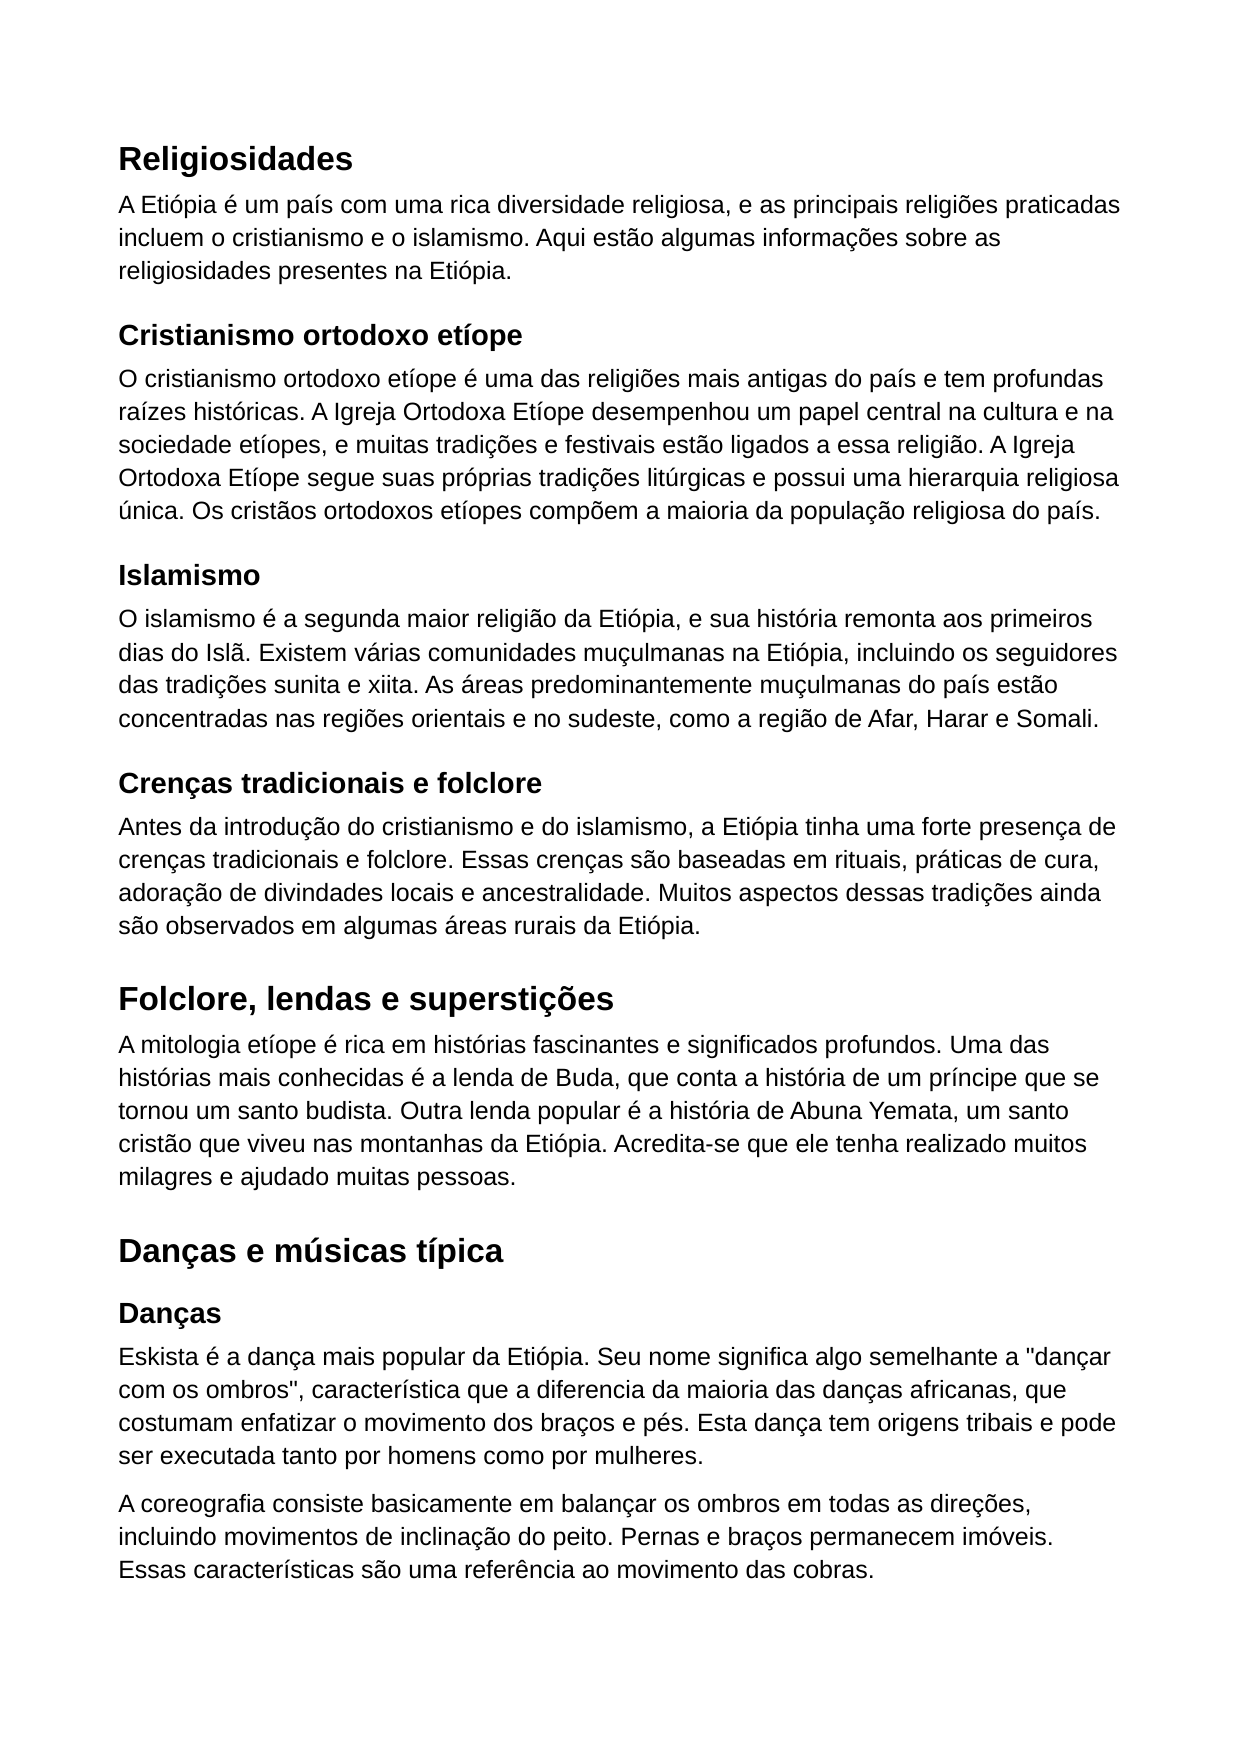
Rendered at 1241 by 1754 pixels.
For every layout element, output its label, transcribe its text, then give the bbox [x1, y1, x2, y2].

text A Etiópia é um país com uma rica diversidade religiosa, e as principais religiões praticadas incluem o cristianismo e o islamismo. Aqui estão algumas informações sobre as religiosidades presentes na Etiópia. [118, 190, 1122, 285]
subtitle Islamismo [118, 558, 1122, 592]
text O cristianismo ortodoxo etíope é uma das religiões mais antigas do país e tem profundas raízes históricas. A Igreja Ortodoxa Etíope desempenhou um papel central na cultura e na sociedade etíopes, e muitas tradições e festivais estão ligados a essa religião. A Igreja Ortodoxa Etíope segue suas próprias tradições litúrgicas e possui uma hierarquia religiosa única. Os cristãos ortodoxos etíopes compõem a maioria da população religiosa do país. [118, 364, 1122, 525]
text O islamismo é a segunda maior religião da Etiópia, e sua história remonta aos primeiros dias do Islã. Existem várias comunidades muçulmanas na Etiópia, incluindo os seguidores das tradições sunita e xiita. As áreas predominantemente muçulmanas do país estão concentradas nas regiões orientais e no sudeste, como a região de Afar, Harar e Somali. [118, 604, 1122, 732]
subtitle Crenças tradicionais e folclore [118, 766, 1122, 799]
text A coreografia consiste basicamente em balançar os ombros em todas as direções, incluindo movimentos de inclinação do peito. Pernas e braços permanecem imóveis. Essas características são uma referência ao movimento das cobras. [118, 1489, 1122, 1584]
text A mitologia etíope é rica em histórias fascinantes e significados profundos. Uma das histórias mais conhecidas é a lenda de Buda, que conta a história de um príncipe que se tornou um santo budista. Outra lenda popular é a história de Abuna Yemata, um santo cristão que viveu nas montanhas da Etiópia. Acredita-se que ele tenha realizado muitos milagres e ajudado muitas pessoas. [118, 1030, 1122, 1191]
subtitle Folclore, lendas e superstições [118, 979, 1122, 1018]
text Eskista é a dança mais popular da Etiópia. Seu nome significa algo semelhante a "dançar com os ombros", característica que a diferencia da maioria das danças africanas, que costumam enfatizar o movimento dos braços e pés. Esta dança tem origens tribais e pode ser executada tanto por homens como por mulheres. [118, 1342, 1122, 1470]
subtitle Danças e músicas típica [118, 1231, 1122, 1269]
subtitle Danças [118, 1296, 1122, 1330]
subtitle Religiosidades [118, 139, 1122, 177]
subtitle Cristianismo ortodoxo etíope [118, 318, 1122, 352]
text Antes da introdução do cristianismo e do islamismo, a Etiópia tinha uma forte presença de crenças tradicionais e folclore. Essas crenças são baseadas em rituais, práticas de cura, adoração de divindades locais e ancestralidade. Muitos aspectos dessas tradições ainda são observados em algumas áreas rurais da Etiópia. [118, 812, 1122, 939]
